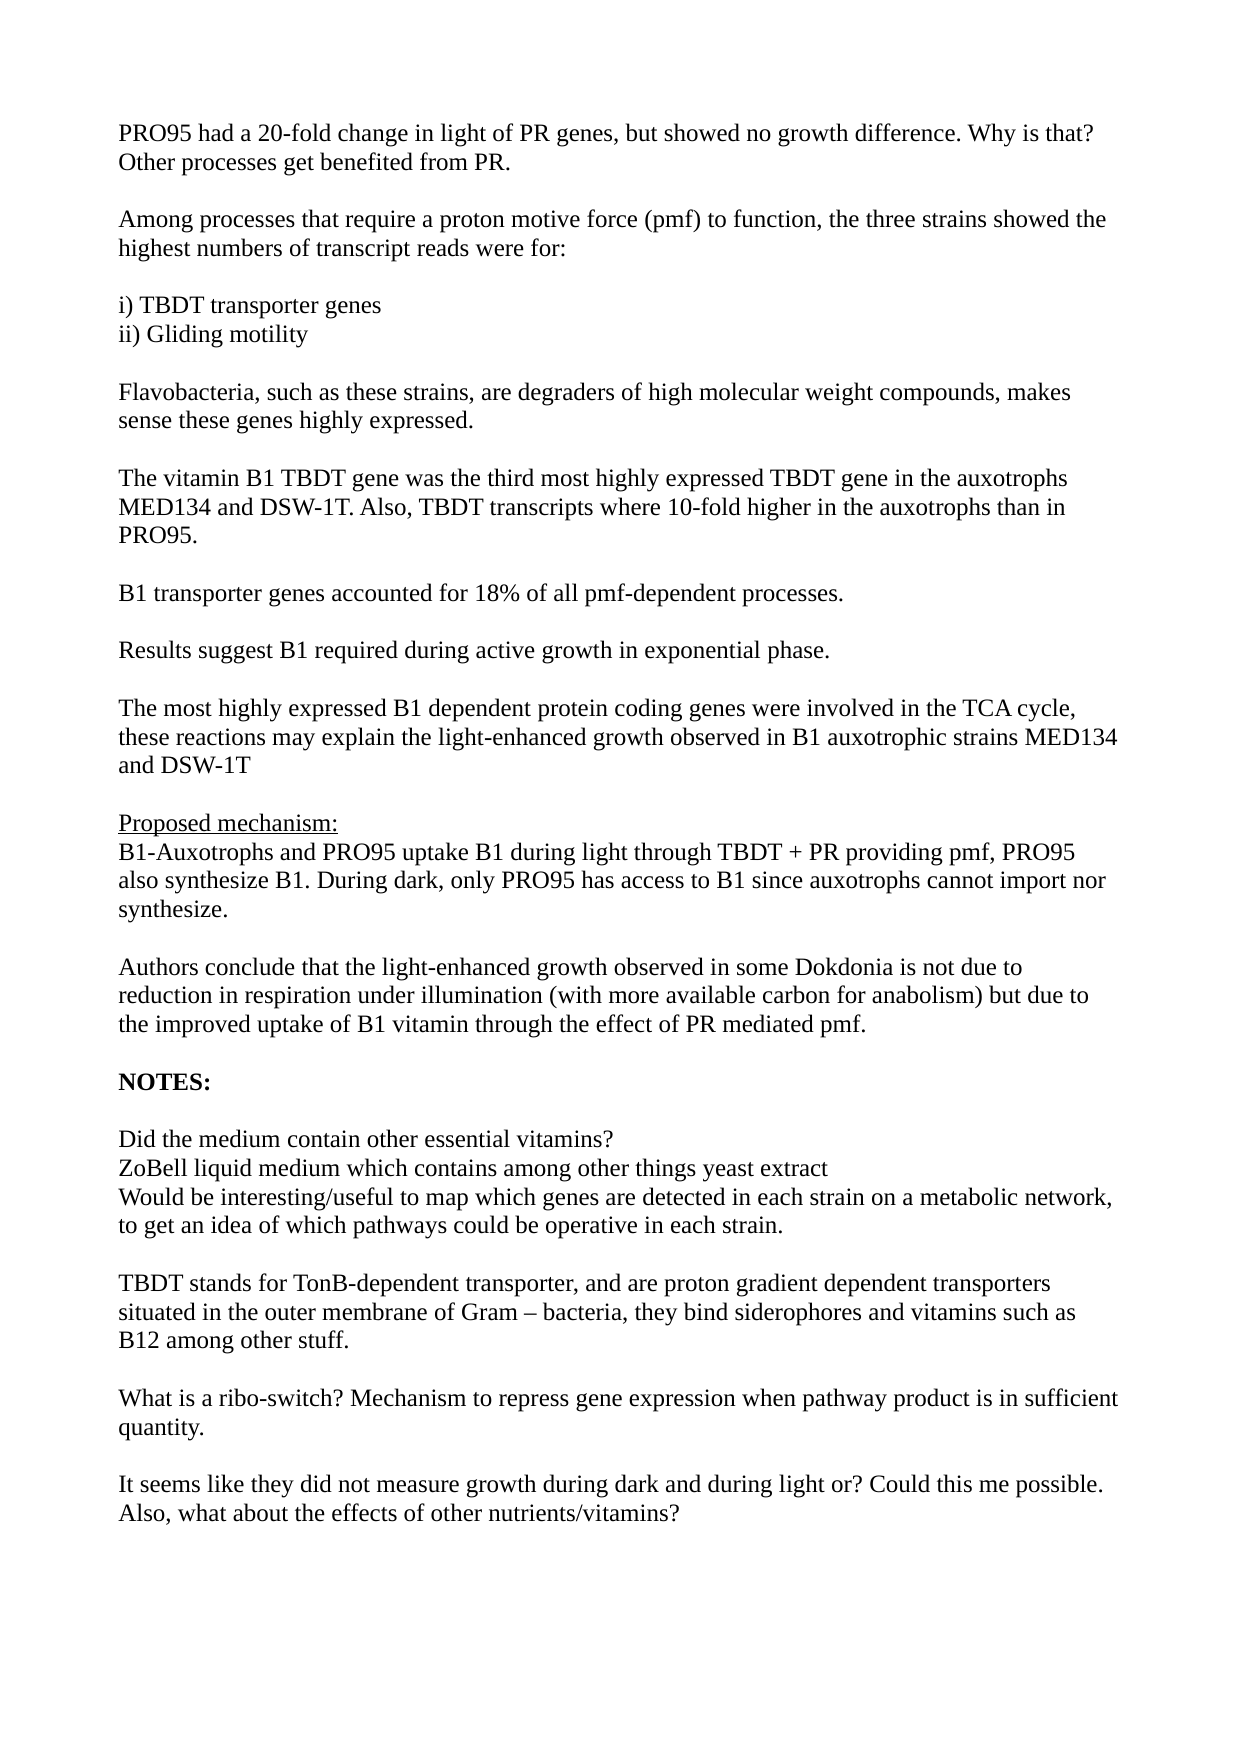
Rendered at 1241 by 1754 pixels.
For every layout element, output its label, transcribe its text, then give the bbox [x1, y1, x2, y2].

text Did the medium contain other essential vitamins? [118, 1124, 1122, 1153]
text Results suggest B1 required during active growth in exponential phase. [118, 636, 1122, 664]
text PRO95 had a 20-fold change in light of PR genes, but showed no growth difference. Why is that? Other processes get benefited from PR. [118, 118, 1122, 176]
text Among processes that require a proton motive force (pmf) to function, the three strains showed the highest numbers of transcript reads were for: [118, 204, 1122, 262]
text i) TBDT transporter genes [118, 291, 1122, 319]
text The vitamin B1 TBDT gene was the third most highly expressed TBDT gene in the auxotrophs MED134 and DSW-1T. Also, TBDT transcripts where 10-fold higher in the auxotrophs than in PRO95. [118, 463, 1122, 549]
text It seems like they did not measure growth during dark and during light or? Could this me possible. Also, what about the effects of other nutrients/vitamins? [118, 1469, 1122, 1527]
text Authors conclude that the light-enhanced growth observed in some Dokdonia is not due to reduction in respiration under illumination (with more available carbon for anabolism) but due to the improved uptake of B1 vitamin through the effect of PR mediated pmf. [118, 952, 1122, 1038]
text NOTES: [118, 1067, 1122, 1096]
text Proposed mechanism: [118, 808, 1122, 837]
text B1 transporter genes accounted for 18% of all pmf-dependent processes. [118, 578, 1122, 607]
text Flavobacteria, such as these strains, are degraders of high molecular weight compounds, makes sense these genes highly expressed. [118, 377, 1122, 434]
text The most highly expressed B1 dependent protein coding genes were involved in the TCA cycle, these reactions may explain the light-enhanced growth observed in B1 auxotrophic strains MED134 and DSW-1T [118, 693, 1122, 779]
text ZoBell liquid medium which contains among other things yeast extract [118, 1153, 1122, 1182]
text Would be interesting/useful to map which genes are detected in each strain on a metabolic network, to get an idea of which pathways could be operative in each strain. [118, 1182, 1122, 1239]
text B1-Auxotrophs and PRO95 uptake B1 during light through TBDT + PR providing pmf, PRO95 also synthesize B1. During dark, only PRO95 has access to B1 since auxotrophs cannot import nor synthesize. [118, 837, 1122, 923]
text ii) Gliding motility [118, 319, 1122, 348]
text TBDT stands for TonB-dependent transporter, and are proton gradient dependent transporters situated in the outer membrane of Gram – bacteria, they bind siderophores and vitamins such as B12 among other stuff. [118, 1268, 1122, 1354]
text What is a ribo-switch? Mechanism to repress gene expression when pathway product is in sufficient quantity. [118, 1383, 1122, 1441]
